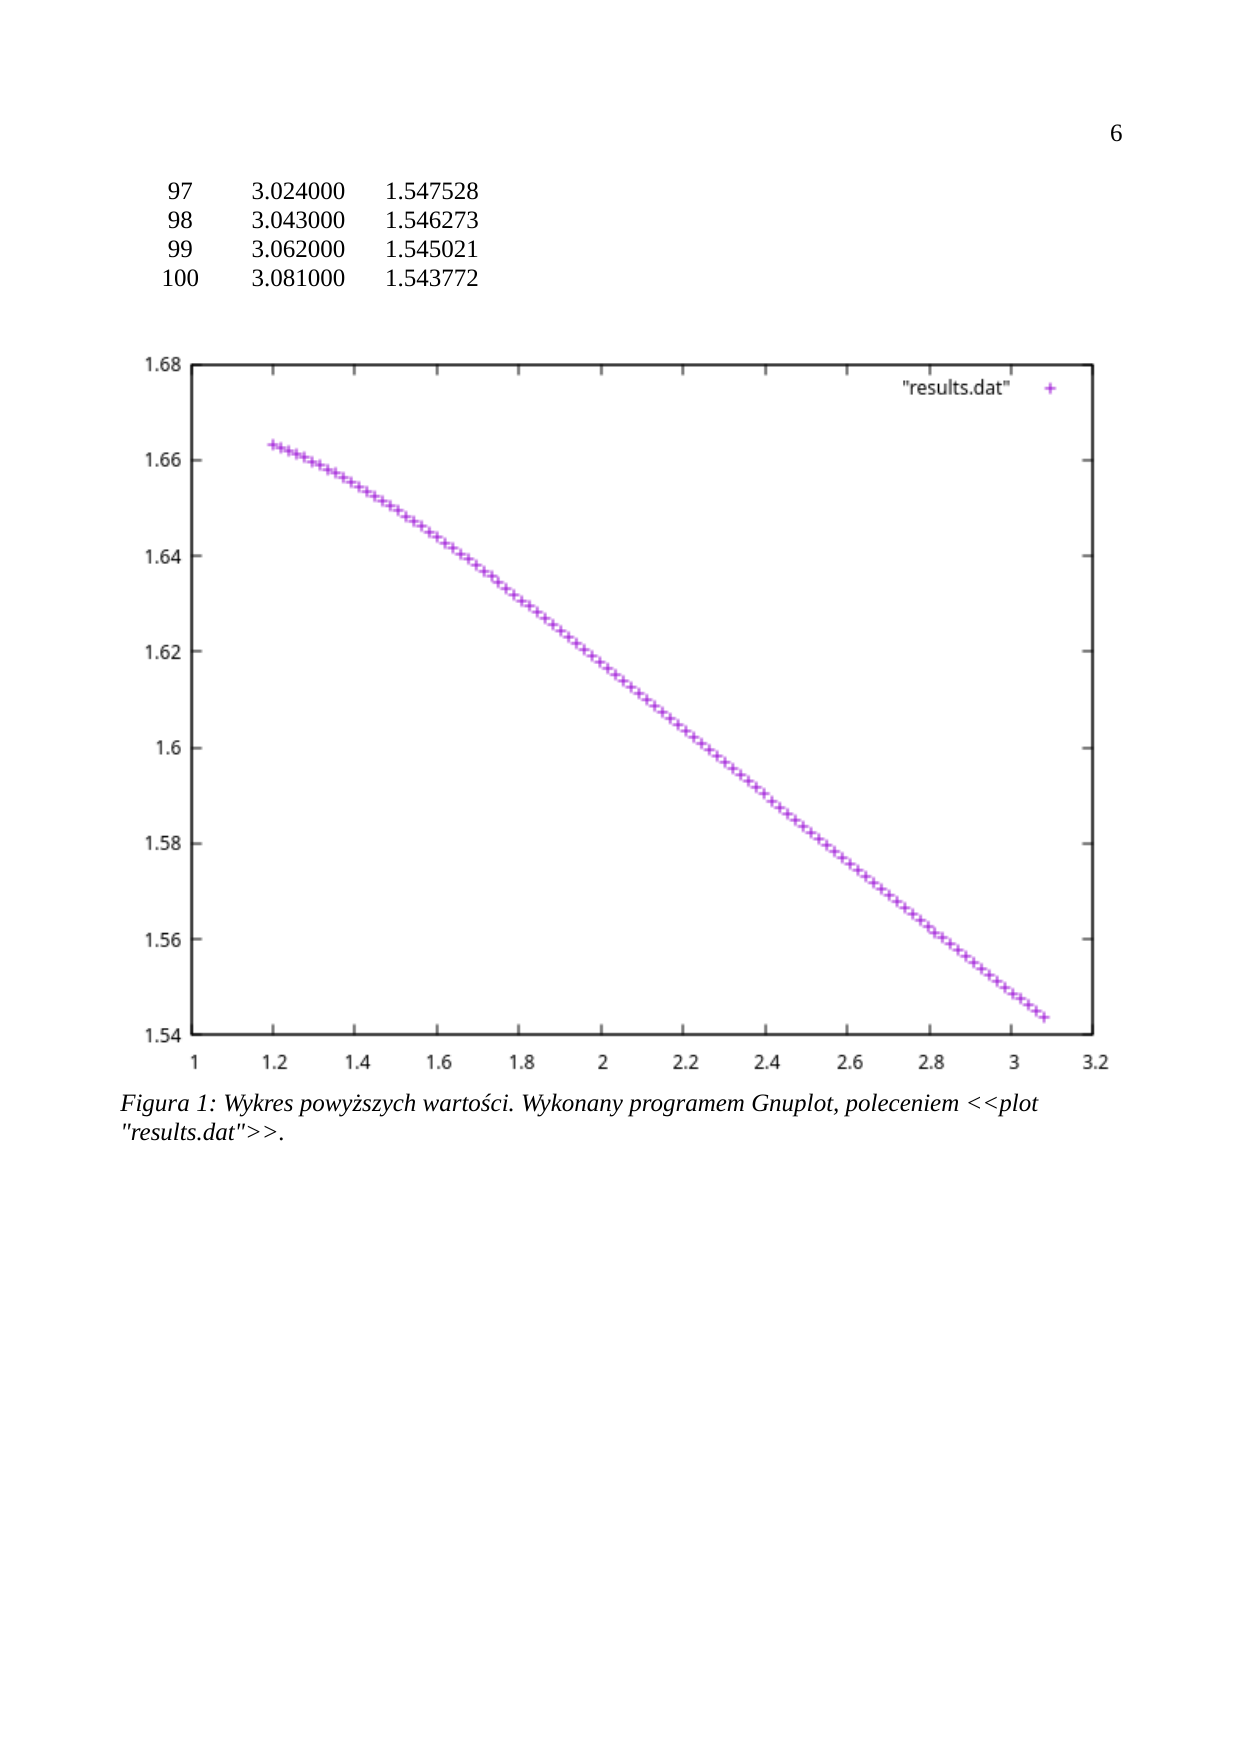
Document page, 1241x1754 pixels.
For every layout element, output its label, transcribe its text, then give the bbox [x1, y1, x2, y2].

text Figura 1: Wykres powyższych wartości. Wykonany programem Gnuplot, poleceniem <<plot "results.dat">>. [120, 1088, 1120, 1145]
table_cell 100 [112, 263, 248, 291]
table_cell 1.547528 [382, 176, 515, 205]
table_cell 1.546273 [382, 205, 515, 234]
table_cell 99 [112, 234, 248, 263]
picture [120, 337, 1121, 1088]
table_cell 1.543772 [382, 263, 515, 291]
table_cell 3.043000 [248, 205, 382, 234]
table_cell 98 [112, 205, 248, 234]
table_cell 3.081000 [248, 263, 382, 291]
table_cell 97 [112, 176, 248, 205]
table_cell 1.545021 [382, 234, 515, 263]
table_cell 3.024000 [248, 176, 382, 205]
table_cell 3.062000 [248, 234, 382, 263]
